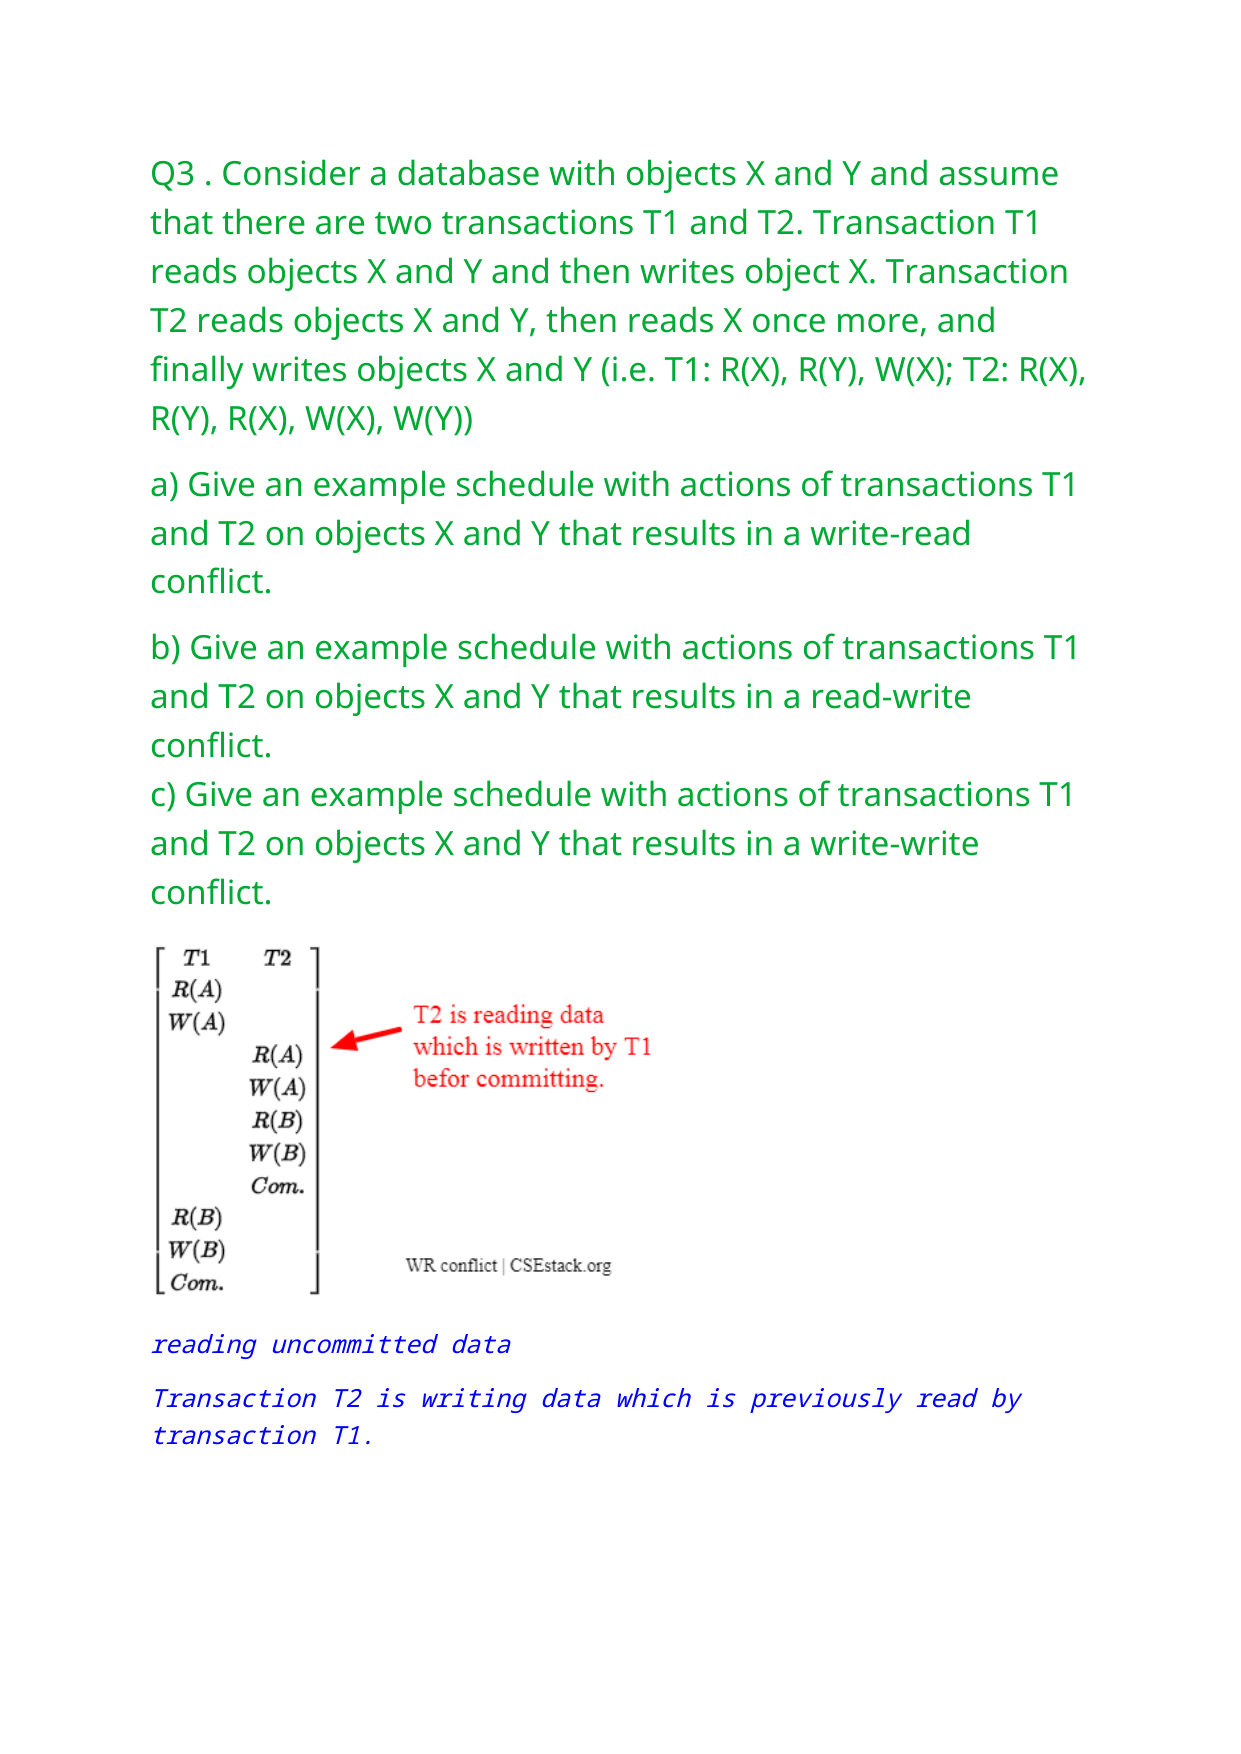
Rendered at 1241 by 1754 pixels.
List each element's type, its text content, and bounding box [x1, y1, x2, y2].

text reading uncommitted data [150, 1327, 1090, 1361]
text a) Give an example schedule with actions of transactions T1 and T2 on objects X and Y that results in a write-read conflict. [150, 460, 1090, 604]
picture [150, 934, 674, 1309]
list c) Give an example schedule with actions of transactions T1 and T2 on objects X and Y that results in a write-write conflict. [150, 771, 1090, 914]
list b) Give an example schedule with actions of transactions T1 and T2 on objects X and Y that results in a read-write conflict. [150, 624, 1090, 767]
text Q3 . Consider a database with objects X and Y and assume that there are two transactions T1 and T2. Transaction T1 reads objects X and Y and then writes object X. Transaction T2 reads objects X and Y, then reads X once more, and finally writes objects X and Y (i.e. T1: R(X), R(Y), W(X); T2: R(X), R(Y), R(X), W(X), W(Y)) [150, 150, 1090, 440]
text Transaction T2 is writing data which is previously read by transaction T1. [150, 1381, 1090, 1451]
